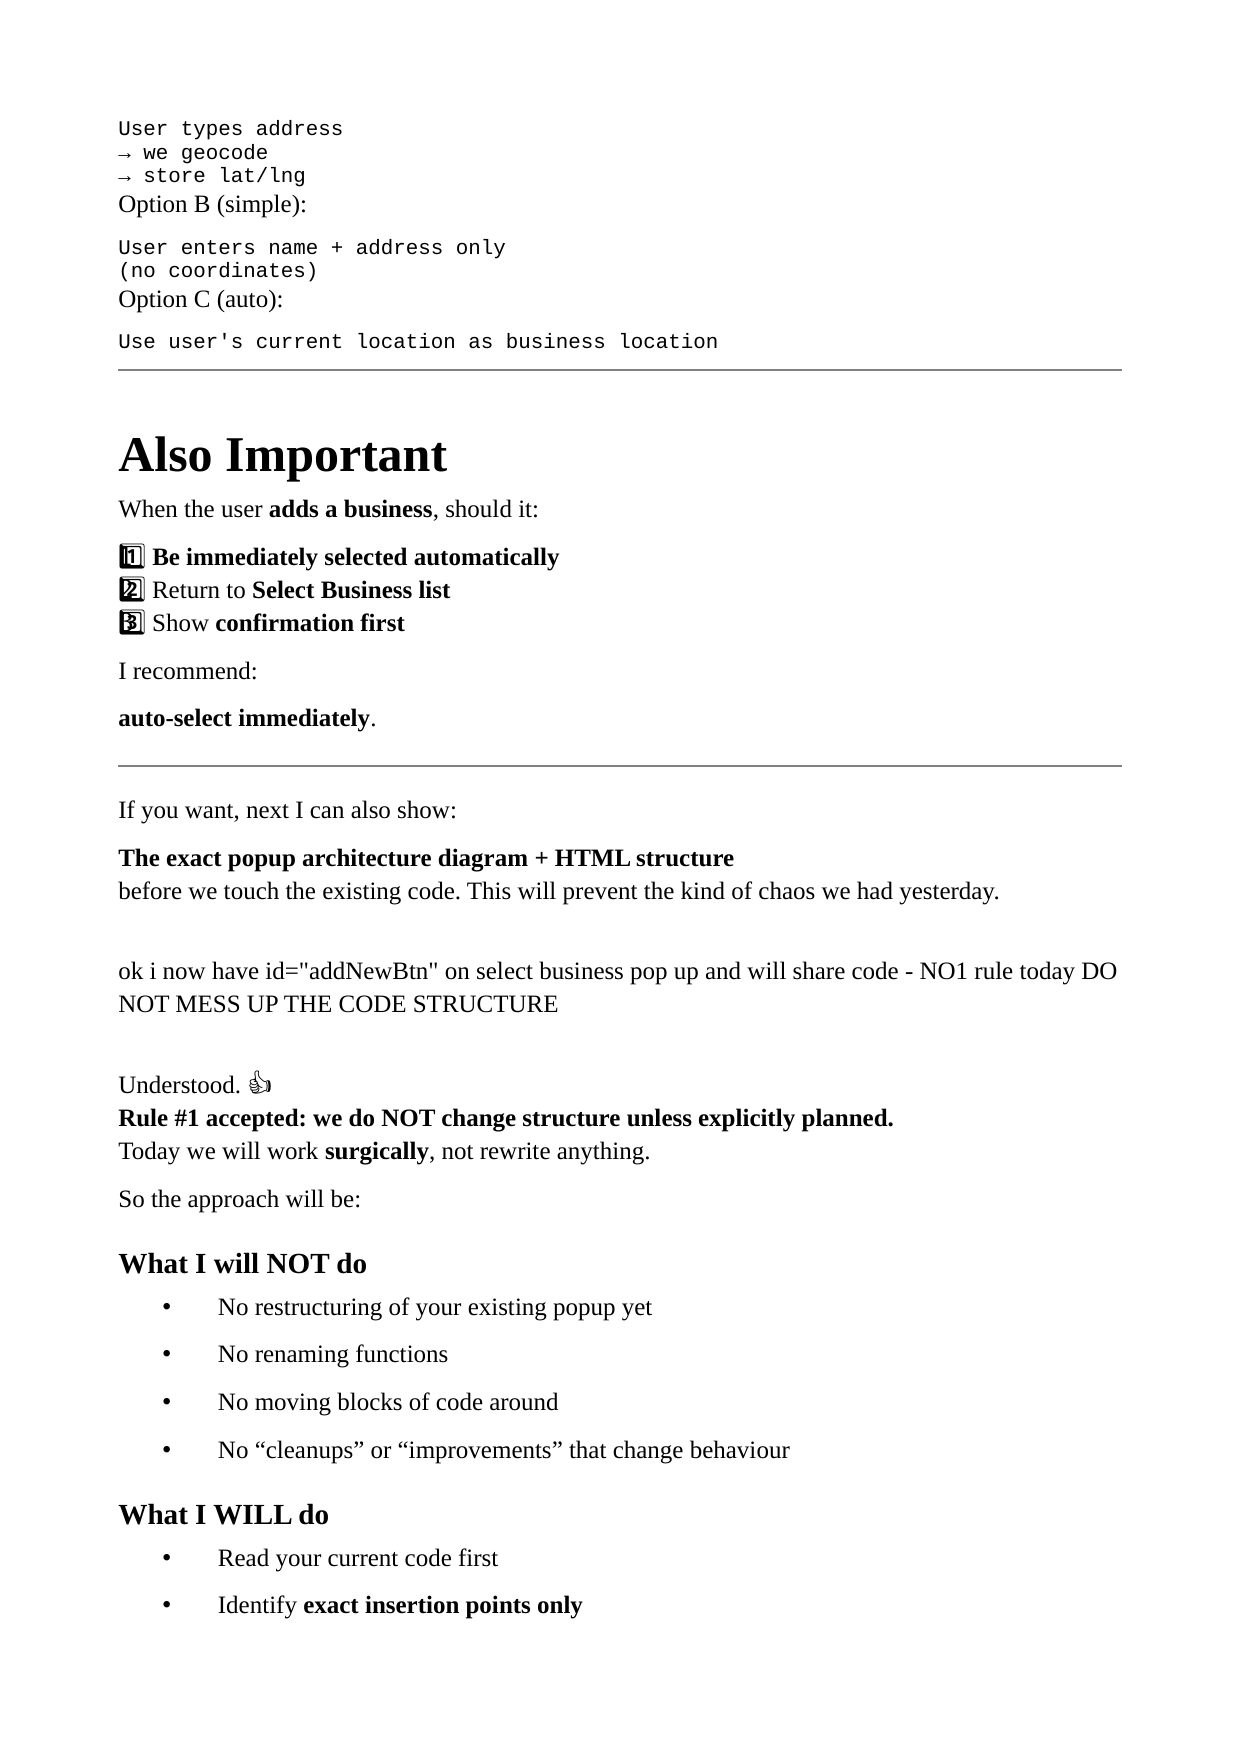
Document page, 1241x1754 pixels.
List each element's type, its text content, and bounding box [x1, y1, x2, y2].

text (no coordinates) [118, 260, 1122, 284]
text 1️⃣ Be immediately selected automatically 2️⃣ Return to Select Business list 3️⃣ Show confirmation first [118, 542, 1122, 637]
text Option B (simple): [118, 189, 1122, 218]
list ❌ No renaming functions [162, 1339, 1122, 1368]
list ✅ Read your current code first [162, 1543, 1122, 1572]
text → we geocode [118, 142, 1122, 165]
text The exact popup architecture diagram + HTML structure before we touch the existing code. This will prevent the kind of chaos we had yesterday. [118, 843, 1122, 904]
text When the user adds a business, should it: [118, 494, 1122, 523]
text If you want, next I can also show: [118, 795, 1122, 824]
list ❌ No moving blocks of code around [162, 1387, 1122, 1416]
text auto-select immediately. [118, 703, 1122, 732]
text User types address [118, 118, 1122, 142]
subtitle Also Important [118, 424, 1122, 482]
list ❌ No restructuring of your existing popup yet [162, 1292, 1122, 1321]
text ok i now have id="addNewBtn" on select business pop up and will share code - NO1 rule today DO NOT MESS UP THE CODE STRUCTURE [118, 956, 1122, 1018]
list ✅ Identify exact insertion points only [162, 1591, 1122, 1619]
text I recommend: [118, 656, 1122, 684]
text Option C (auto): [118, 284, 1122, 313]
text Use user's current location as business location [118, 332, 1122, 355]
list ❌ No “cleanups” or “improvements” that change behaviour [162, 1435, 1122, 1463]
subtitle What I will NOT do [118, 1246, 1122, 1279]
text User enters name + address only [118, 237, 1122, 260]
text So the approach will be: [118, 1184, 1122, 1212]
text Understood. 👍 Rule #1 accepted: we do NOT change structure unless explicitly planned. Today we will work surgically, not rewrite anything. [118, 1070, 1122, 1165]
text → store lat/lng [118, 165, 1122, 189]
subtitle What I WILL do [118, 1497, 1122, 1531]
